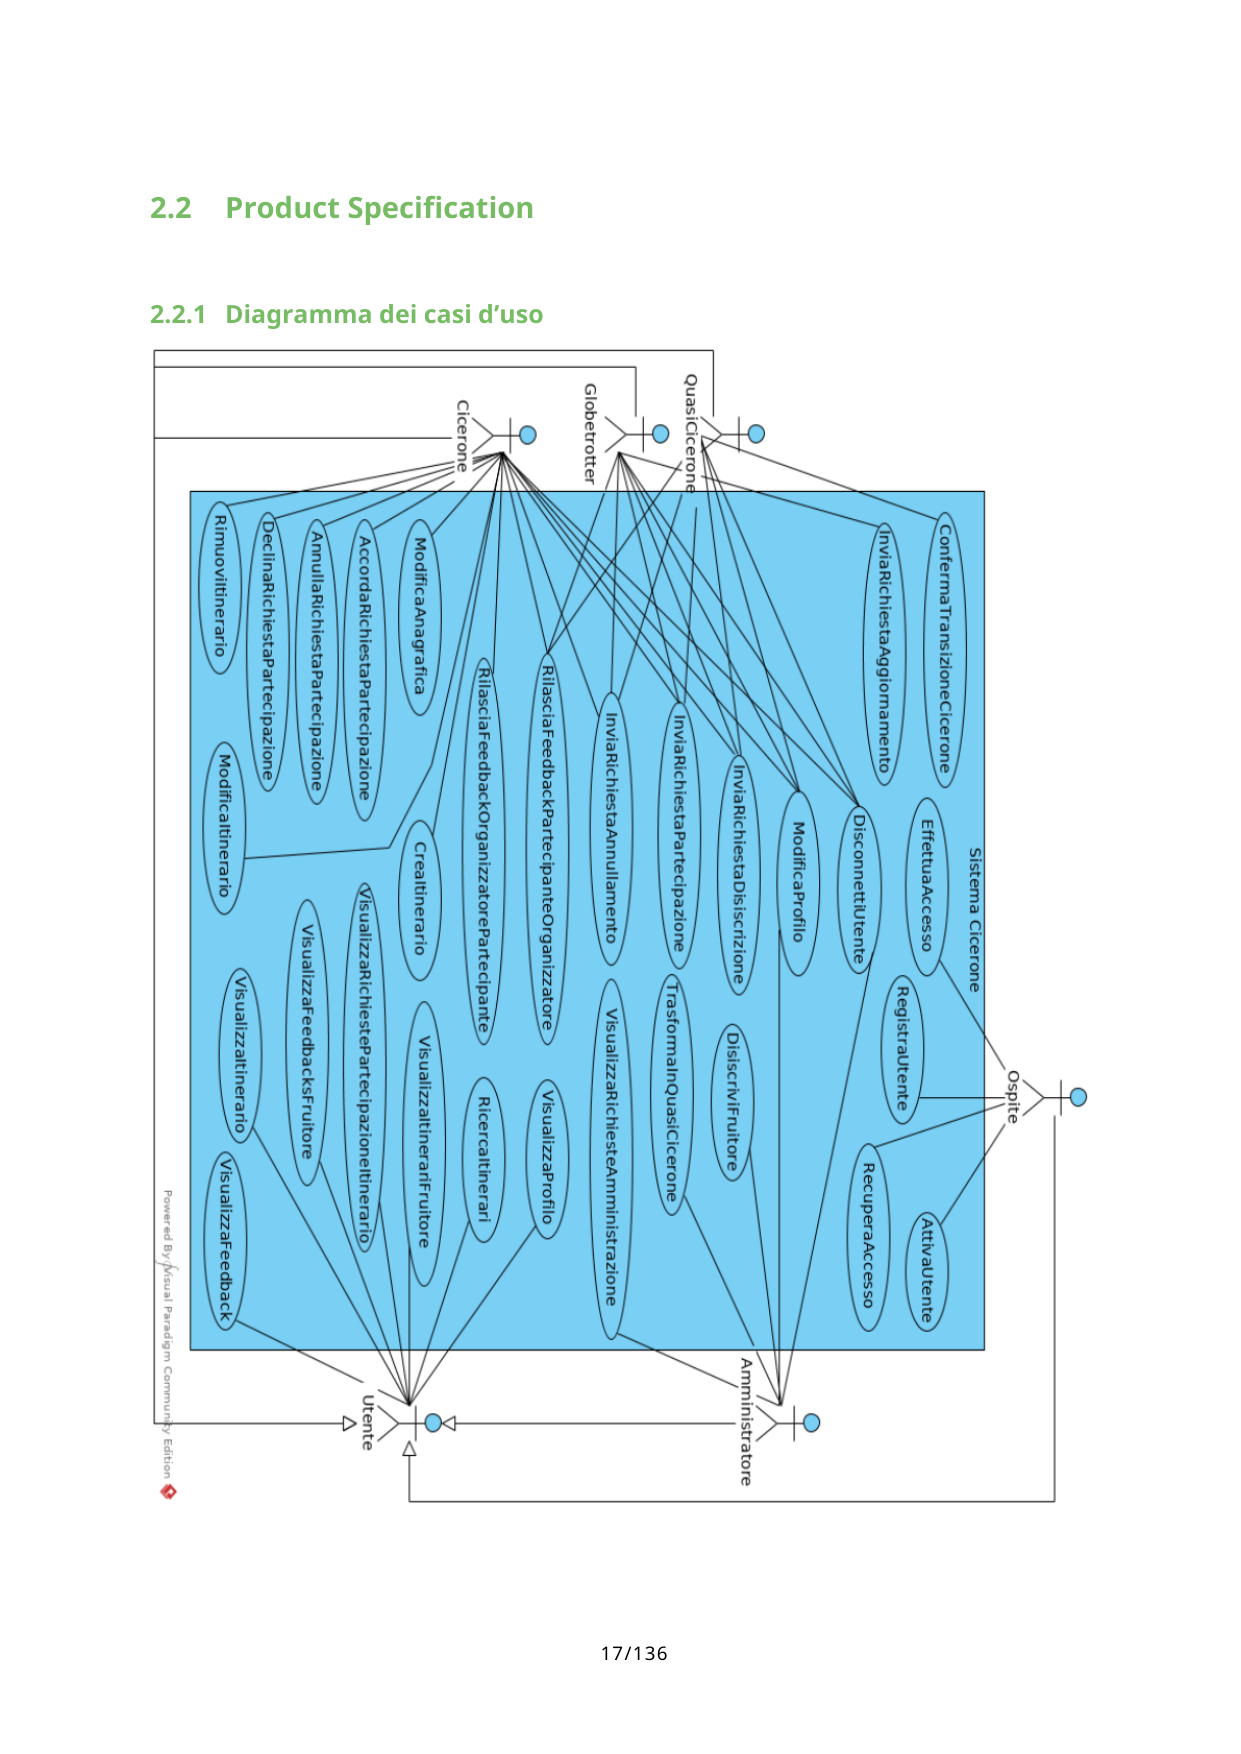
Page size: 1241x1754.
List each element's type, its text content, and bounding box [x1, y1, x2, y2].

subtitle Diagramma dei casi d’uso [150, 297, 1090, 331]
picture [152, 349, 1088, 1505]
subtitle Product Specification [150, 187, 1090, 227]
